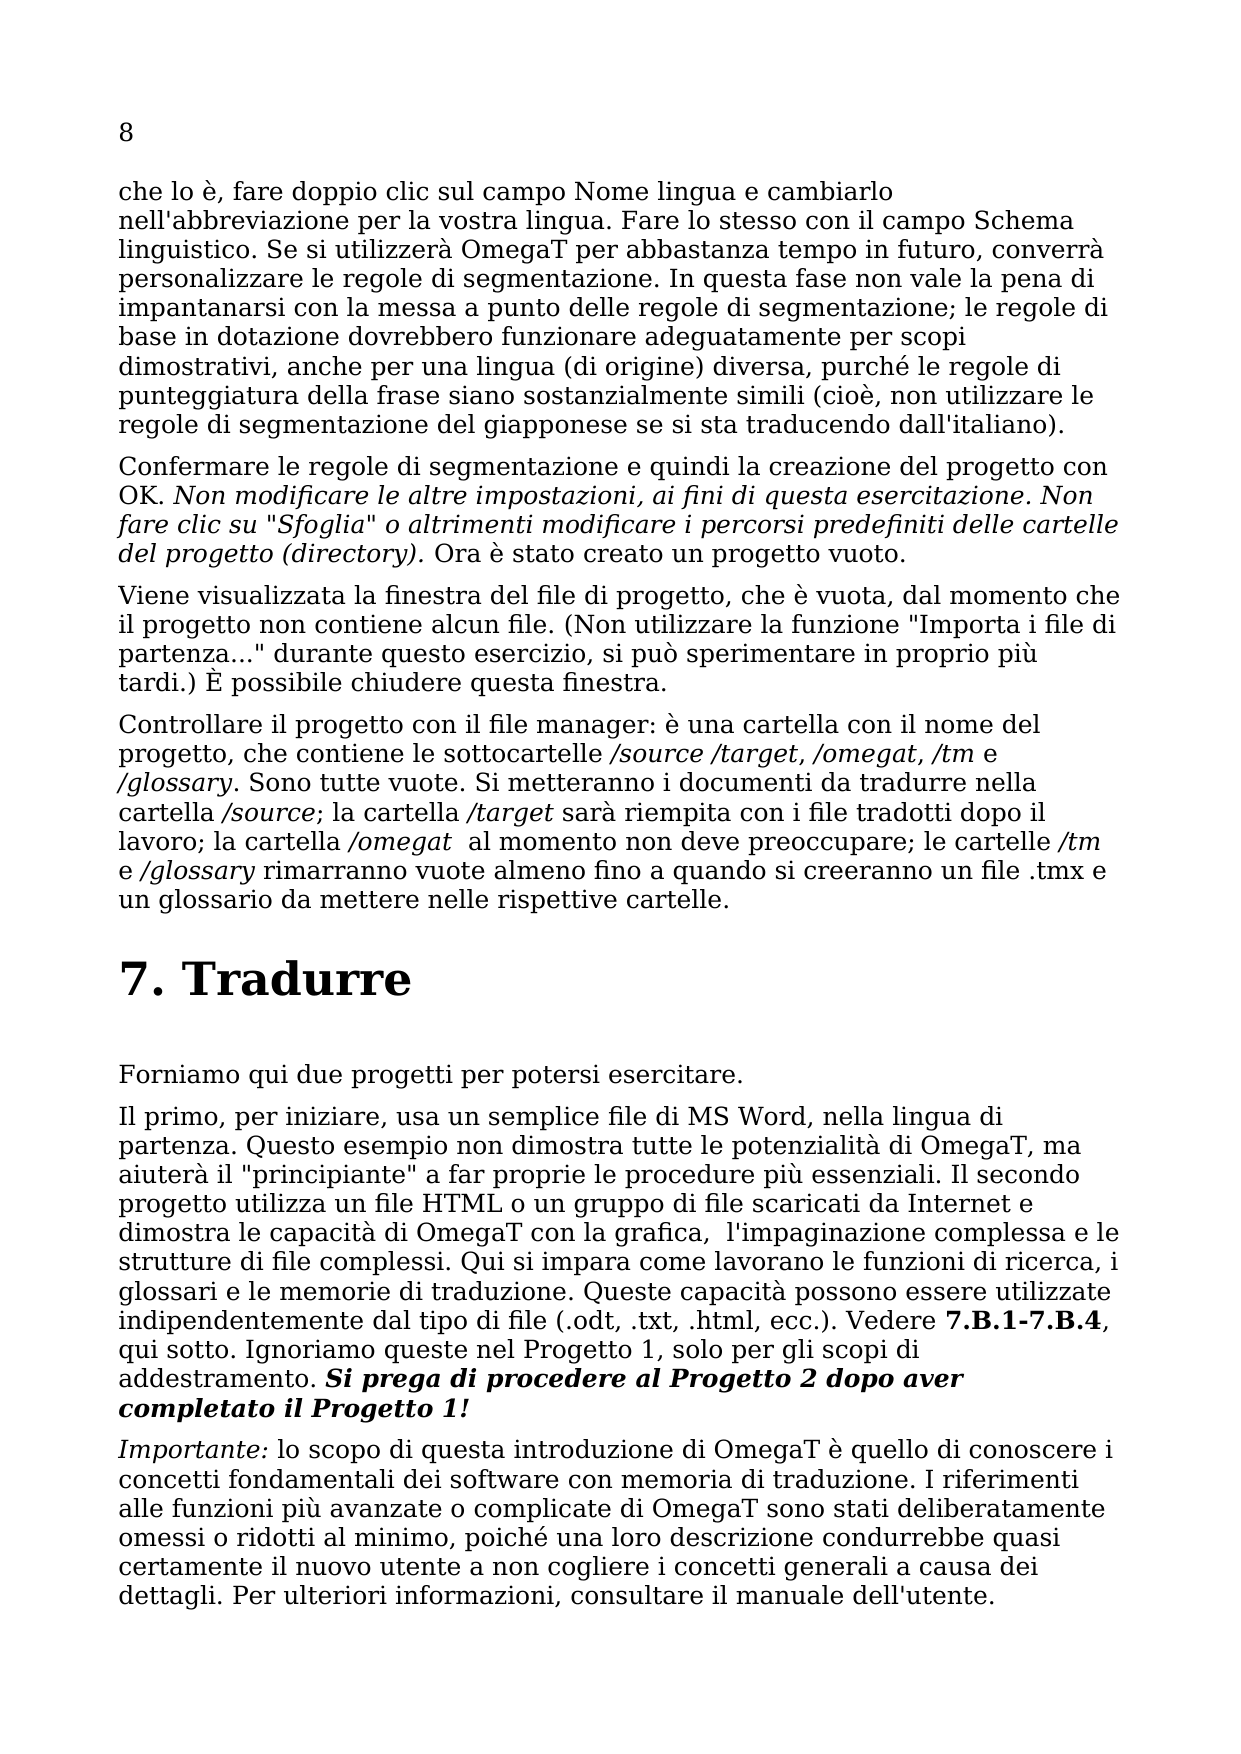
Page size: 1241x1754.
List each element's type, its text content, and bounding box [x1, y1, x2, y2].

text Confermare le regole di segmentazione e quindi la creazione del progetto con OK. Non modificare le altre impostazioni, ai fini di questa esercitazione. Non fare clic su "Sfoglia" o altrimenti modificare i percorsi predefiniti delle cartelle del progetto (directory). Ora è stato creato un progetto vuoto. [118, 452, 1122, 569]
text Viene visualizzata la finestra del file di progetto, che è vuota, dal momento che il progetto non contiene alcun file. (Non utilizzare la funzione "Importa i file di partenza..." durante questo esercizio, si può sperimentare in proprio più tardi.) È possibile chiudere questa finestra. [118, 581, 1122, 698]
subtitle 7. Tradurre [118, 952, 1122, 1006]
text Forniamo qui due progetti per potersi esercitare. [118, 1060, 1122, 1089]
text Controllare il progetto con il file manager: è una cartella con il nome del progetto, che contiene le sottocartelle /source /target, /omegat, /tm e /glossary. Sono tutte vuote. Si metteranno i documenti da tradurre nella cartella /source; la cartella /target sarà riempita con i file tradotti dopo il lavoro; la cartella /omegat al momento non deve preoccupare; le cartelle /tm e /glossary rimarranno vuote almeno fino a quando si creeranno un file .tmx e un glossario da mettere nelle rispettive cartelle. [118, 710, 1122, 914]
text Il primo, per iniziare, usa un semplice file di MS Word, nella lingua di partenza. Questo esempio non dimostra tutte le potenzialità di OmegaT, ma aiuterà il "principiante" a far proprie le procedure più essenziali. Il secondo progetto utilizza un file HTML o un gruppo di file scaricati da Internet e dimostra le capacità di OmegaT con la grafica, l'impaginazione complessa e le strutture di file complessi. Qui si impara come lavorano le funzioni di ricerca, i glossari e le memorie di traduzione. Queste capacità possono essere utilizzate indipendentemente dal tipo di file (.odt, .txt, .html, ecc.). Vedere 7.B.1-7.B.4, qui sotto. Ignoriamo queste nel Progetto 1, solo per gli scopi di addestramento. Si prega di procedere al Progetto 2 dopo aver completato il Progetto 1! [118, 1102, 1122, 1423]
text Importante: lo scopo di questa introduzione di OmegaT è quello di conoscere i concetti fondamentali dei software con memoria di traduzione. I riferimenti alle funzioni più avanzate o complicate di OmegaT sono stati deliberatamente omessi o ridotti al minimo, poiché una loro descrizione condurrebbe quasi certamente il nuovo utente a non cogliere i concetti generali a causa dei dettagli. Per ulteriori informazioni, consultare il manuale dell'utente. [118, 1436, 1122, 1611]
text che lo è, fare doppio clic sul campo Nome lingua e cambiarlo nell'abbreviazione per la vostra lingua. Fare lo stesso con il campo Schema linguistico. Se si utilizzerà OmegaT per abbastanza tempo in futuro, converrà personalizzare le regole di segmentazione. In questa fase non vale la pena di impantanarsi con la messa a punto delle regole di segmentazione; le regole di base in dotazione dovrebbero funzionare adeguatamente per scopi dimostrativi, anche per una lingua (di origine) diversa, purché le regole di punteggiatura della frase siano sostanzialmente simili (cioè, non utilizzare le regole di segmentazione del giapponese se si sta traducendo dall'italiano). [118, 177, 1122, 439]
